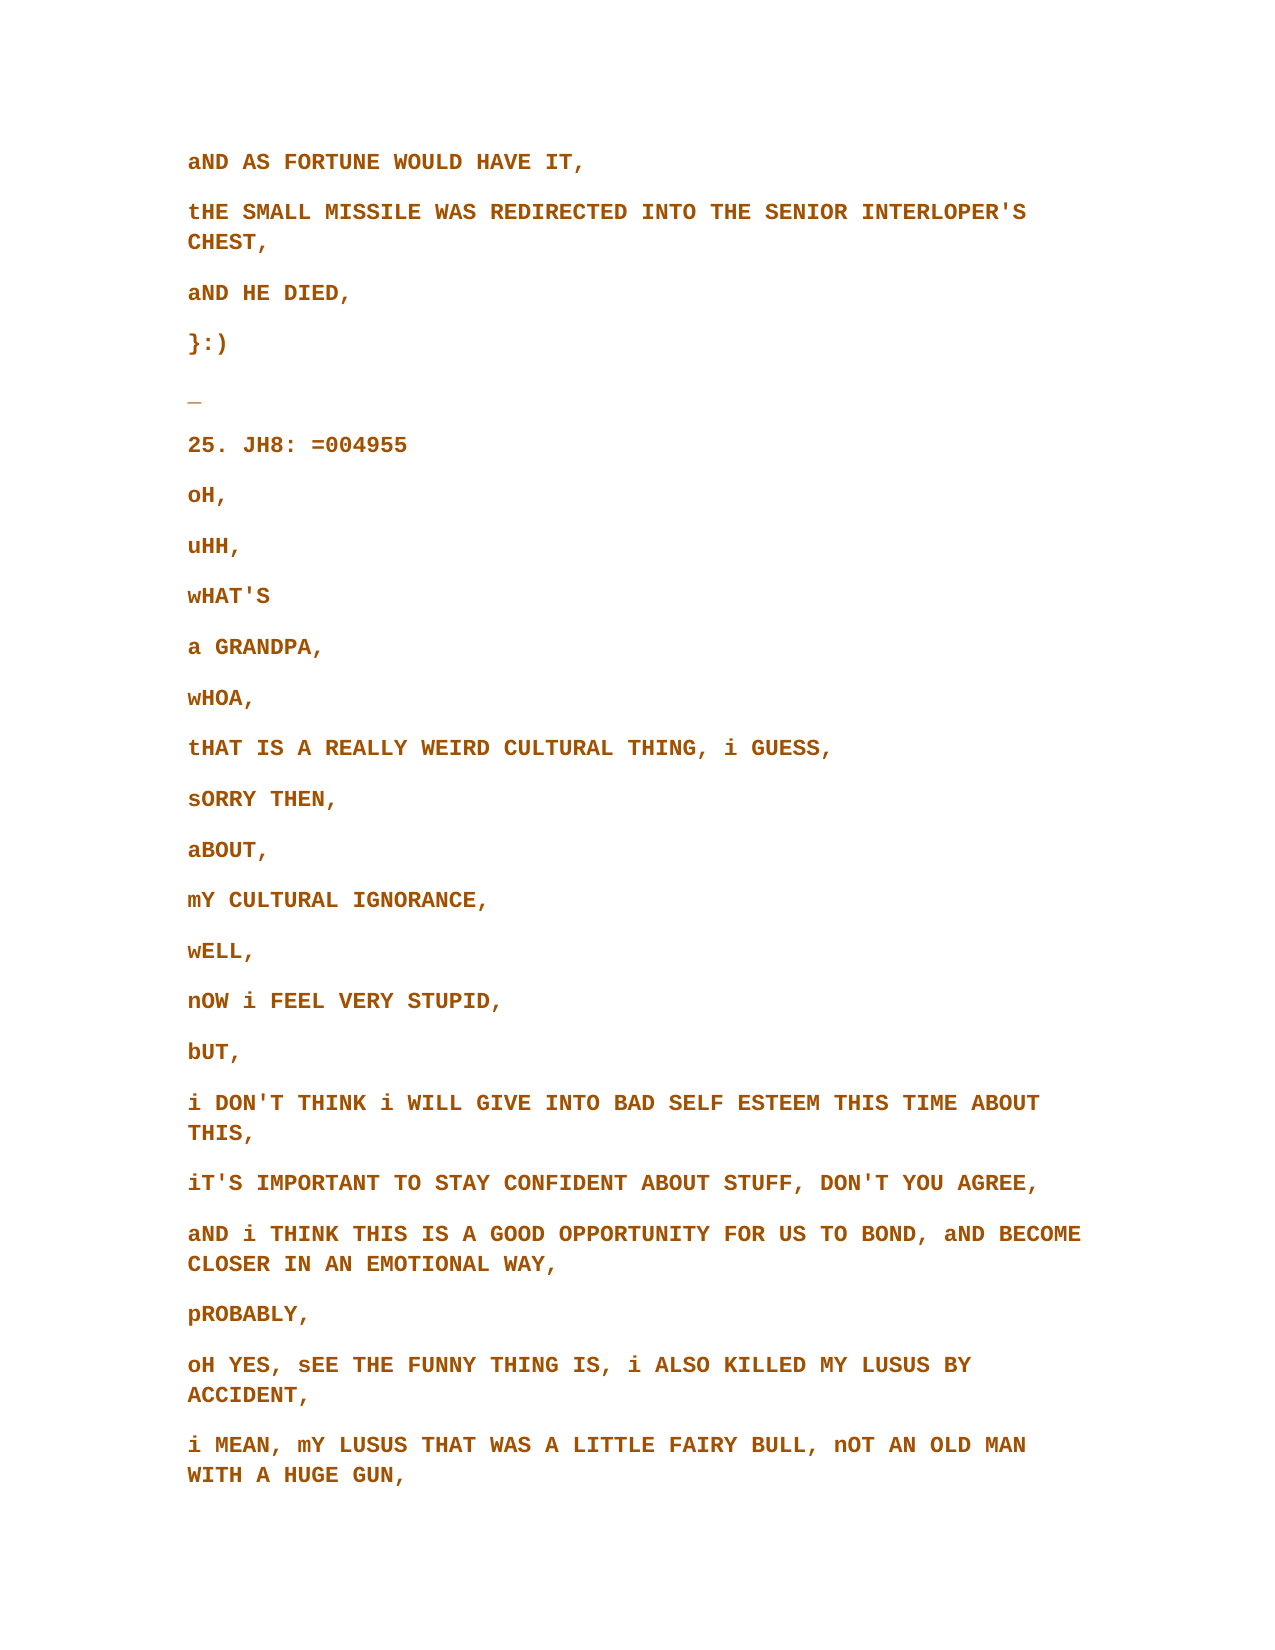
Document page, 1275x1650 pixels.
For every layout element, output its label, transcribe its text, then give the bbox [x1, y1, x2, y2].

text tHE SMALL MISSILE WAS REDIRECTED INTO THE SENIOR INTERLOPER'S CHEST, [187, 201, 1087, 256]
text i DON'T THINK i WILL GIVE INTO BAD SELF ESTEEM THIS TIME ABOUT THIS, [187, 1091, 1087, 1147]
text pROBABLY, [187, 1302, 1087, 1328]
text oH YES, sEE THE FUNNY THING IS, i ALSO KILLED MY LUSUS BY ACCIDENT, [187, 1353, 1087, 1409]
text _ [187, 382, 1087, 408]
text aND HE DIED, [187, 281, 1087, 307]
text uHH, [187, 534, 1087, 560]
text tHAT IS A REALLY WEIRD CULTURAL THING, i GUESS, [187, 737, 1087, 763]
text nOW i FEEL VERY STUPID, [187, 990, 1087, 1016]
text a GRANDPA, [187, 635, 1087, 661]
text iT'S IMPORTANT TO STAY CONFIDENT ABOUT STUFF, DON'T YOU AGREE, [187, 1171, 1087, 1197]
text wELL, [187, 939, 1087, 965]
text aND AS FORTUNE WOULD HAVE IT, [187, 150, 1087, 176]
text wHAT'S [187, 585, 1087, 611]
text 25. JH8: =004955 [187, 433, 1087, 459]
text aBOUT, [187, 838, 1087, 864]
text wHOA, [187, 686, 1087, 712]
text sORRY THEN, [187, 787, 1087, 813]
text aND i THINK THIS IS A GOOD OPPORTUNITY FOR US TO BOND, aND BECOME CLOSER IN AN EMOTIONAL WAY, [187, 1222, 1087, 1278]
text mY CULTURAL IGNORANCE, [187, 888, 1087, 914]
text i MEAN, mY LUSUS THAT WAS A LITTLE FAIRY BULL, nOT AN OLD MAN WITH A HUGE GUN, [187, 1433, 1087, 1489]
text oH, [187, 483, 1087, 509]
text bUT, [187, 1040, 1087, 1066]
text }:) [187, 332, 1087, 358]
